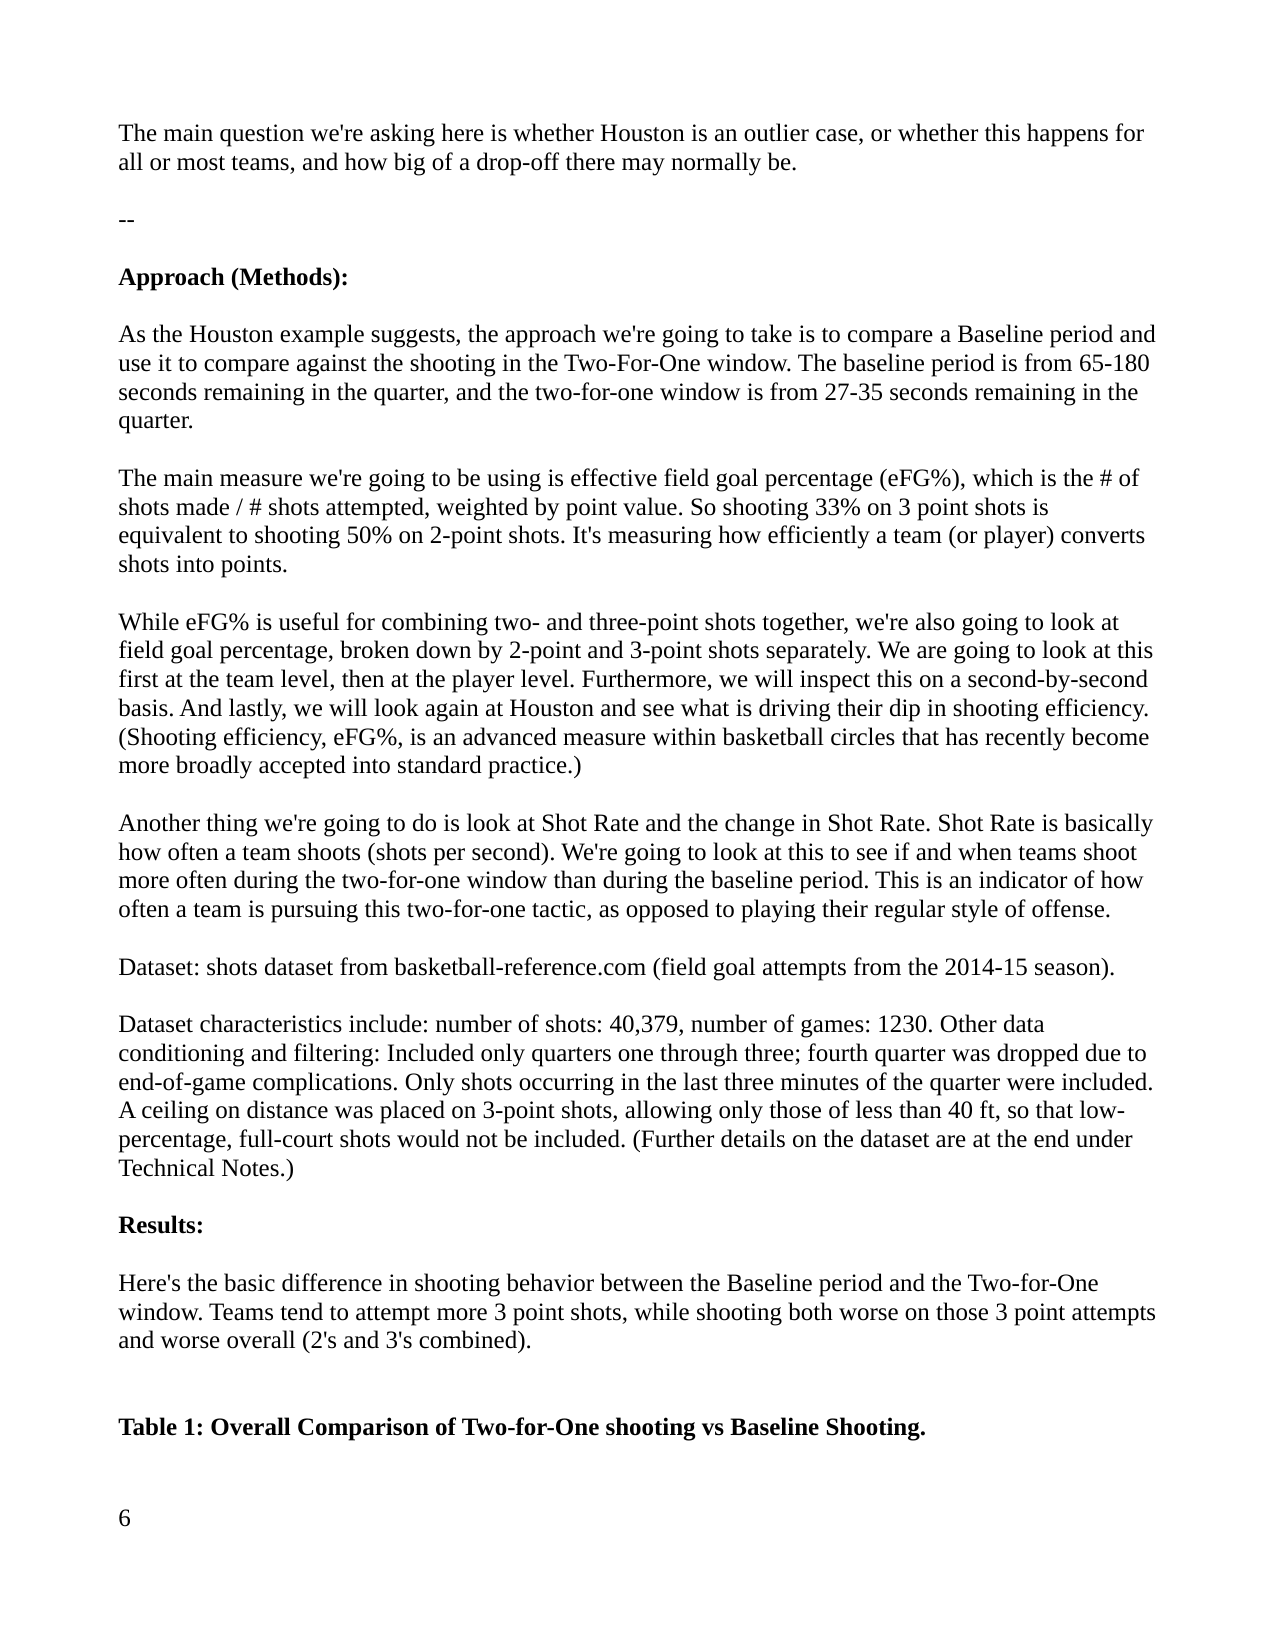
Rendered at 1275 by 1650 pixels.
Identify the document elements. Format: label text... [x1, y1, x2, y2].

text The main question we're asking here is whether Houston is an outlier case, or whether this happens for all or most teams, and how big of a drop-off there may normally be. [118, 118, 1157, 176]
text Dataset characteristics include: number of shots: 40,379, number of games: 1230. Other data conditioning and filtering: Included only quarters one through three; fourth quarter was dropped due to end-of-game complications. Only shots occurring in the last three minutes of the quarter were included. A ceiling on distance was placed on 3-point shots, allowing only those of less than 40 ft, so that low-percentage, full-court shots would not be included. (Further details on the dataset are at the end under Technical Notes.) [118, 1009, 1157, 1182]
text -- [118, 204, 1157, 233]
text While eFG% is useful for combining two- and three-point shots together, we're also going to look at field goal percentage, broken down by 2-point and 3-point shots separately. We are going to look at this first at the team level, then at the player level. Furthermore, we will inspect this on a second-by-second basis. And lastly, we will look again at Houston and see what is driving their dip in shooting efficiency. (Shooting efficiency, eFG%, is an advanced measure within basketball circles that has recently become more broadly accepted into standard practice.) [118, 607, 1157, 779]
text The main measure we're going to be using is effective field goal percentage (eFG%), which is the # of shots made / # shots attempted, weighted by point value. So shooting 33% on 3 point shots is equivalent to shooting 50% on 2-point shots. It's measuring how efficiently a team (or player) converts shots into points. [118, 463, 1157, 578]
text Another thing we're going to do is look at Shot Rate and the change in Shot Rate. Shot Rate is basically how often a team shoots (shots per second). We're going to look at this to see if and when teams shoot more often during the two-for-one window than during the baseline period. This is an indicator of how often a team is pursuing this two-for-one tactic, as opposed to playing their regular style of offense. [118, 808, 1157, 923]
text Dataset: shots dataset from basketball-reference.com (field goal attempts from the 2014-15 season). [118, 952, 1157, 981]
text Results: [118, 1211, 1157, 1239]
text Table 1: Overall Comparison of Two-for-One shooting vs Baseline Shooting. [118, 1412, 1157, 1441]
text As the Houston example suggests, the approach we're going to take is to compare a Baseline period and use it to compare against the shooting in the Two-For-One window. The baseline period is from 65-180 seconds remaining in the quarter, and the two-for-one window is from 27-35 seconds remaining in the quarter. [118, 319, 1157, 434]
text Here's the basic difference in shooting behavior between the Baseline period and the Two-for-One window. Teams tend to attempt more 3 point shots, while shooting both worse on those 3 point attempts and worse overall (2's and 3's combined). [118, 1268, 1157, 1354]
text Approach (Methods): [118, 262, 1157, 291]
